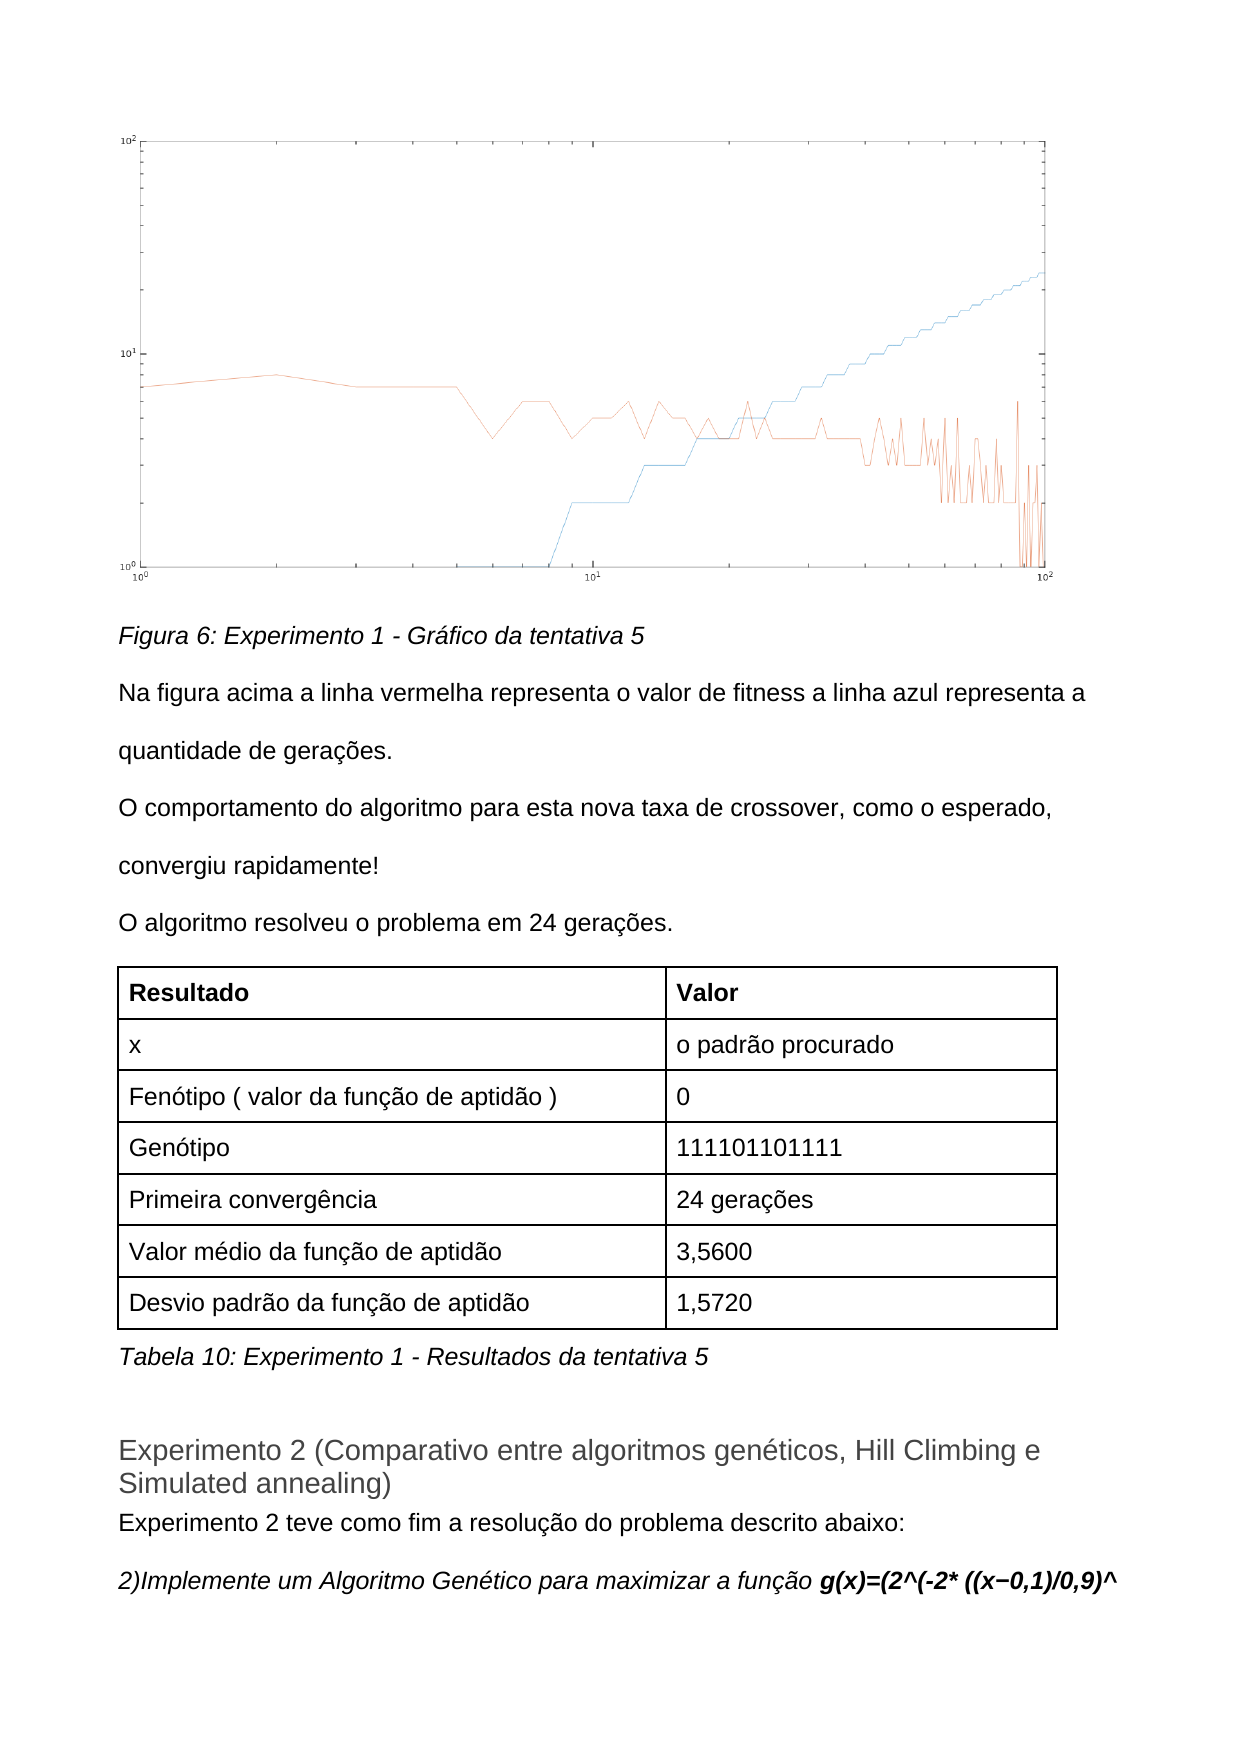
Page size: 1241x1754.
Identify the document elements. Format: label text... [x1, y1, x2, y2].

text O algoritmo resolveu o problema em 24 gerações. [118, 908, 1122, 937]
table_header Resultado [119, 968, 665, 1018]
table_cell 111101101111 [667, 1123, 1056, 1173]
table_cell Fenótipo ( valor da função de aptidão ) [119, 1071, 665, 1121]
subtitle Experimento 2 (Comparativo entre algoritmos genéticos, Hill Climbing e Simulated annealing) [118, 1433, 1122, 1500]
text Figura 6: Experimento 1 - Gráfico da tentativa 5 [118, 587, 1059, 650]
table_cell 3,5600 [667, 1226, 1056, 1276]
table_cell Primeira convergência [119, 1175, 665, 1224]
text O comportamento do algoritmo para esta nova taxa de crossover, como o esperado, convergiu rapidamente! [118, 793, 1122, 880]
picture [118, 130, 1059, 587]
table_cell o padrão procurado [667, 1020, 1056, 1069]
table_cell Desvio padrão da função de aptidão [119, 1278, 665, 1328]
text Tabela 10: Experimento 1 - Resultados da tentativa 5 [118, 1342, 1122, 1371]
table_cell Valor médio da função de aptidão [119, 1226, 665, 1276]
table_cell x [119, 1020, 665, 1069]
text Experimento 2 teve como fim a resolução do problema descrito abaixo: [118, 1508, 1122, 1537]
table_cell 0 [667, 1071, 1056, 1121]
table_cell 1,5720 [667, 1278, 1056, 1328]
table_cell 24 gerações [667, 1175, 1056, 1224]
text 2)Implemente um Algoritmo Genético para maximizar a função g(x)=(2^(-2* ((x−0,1)/0,9)^ [118, 1566, 1122, 1595]
table_header Valor [667, 968, 1056, 1018]
text Na figura acima a linha vermelha representa o valor de fitness a linha azul representa a quantidade de gerações. [118, 678, 1122, 765]
table_cell Genótipo [119, 1123, 665, 1173]
